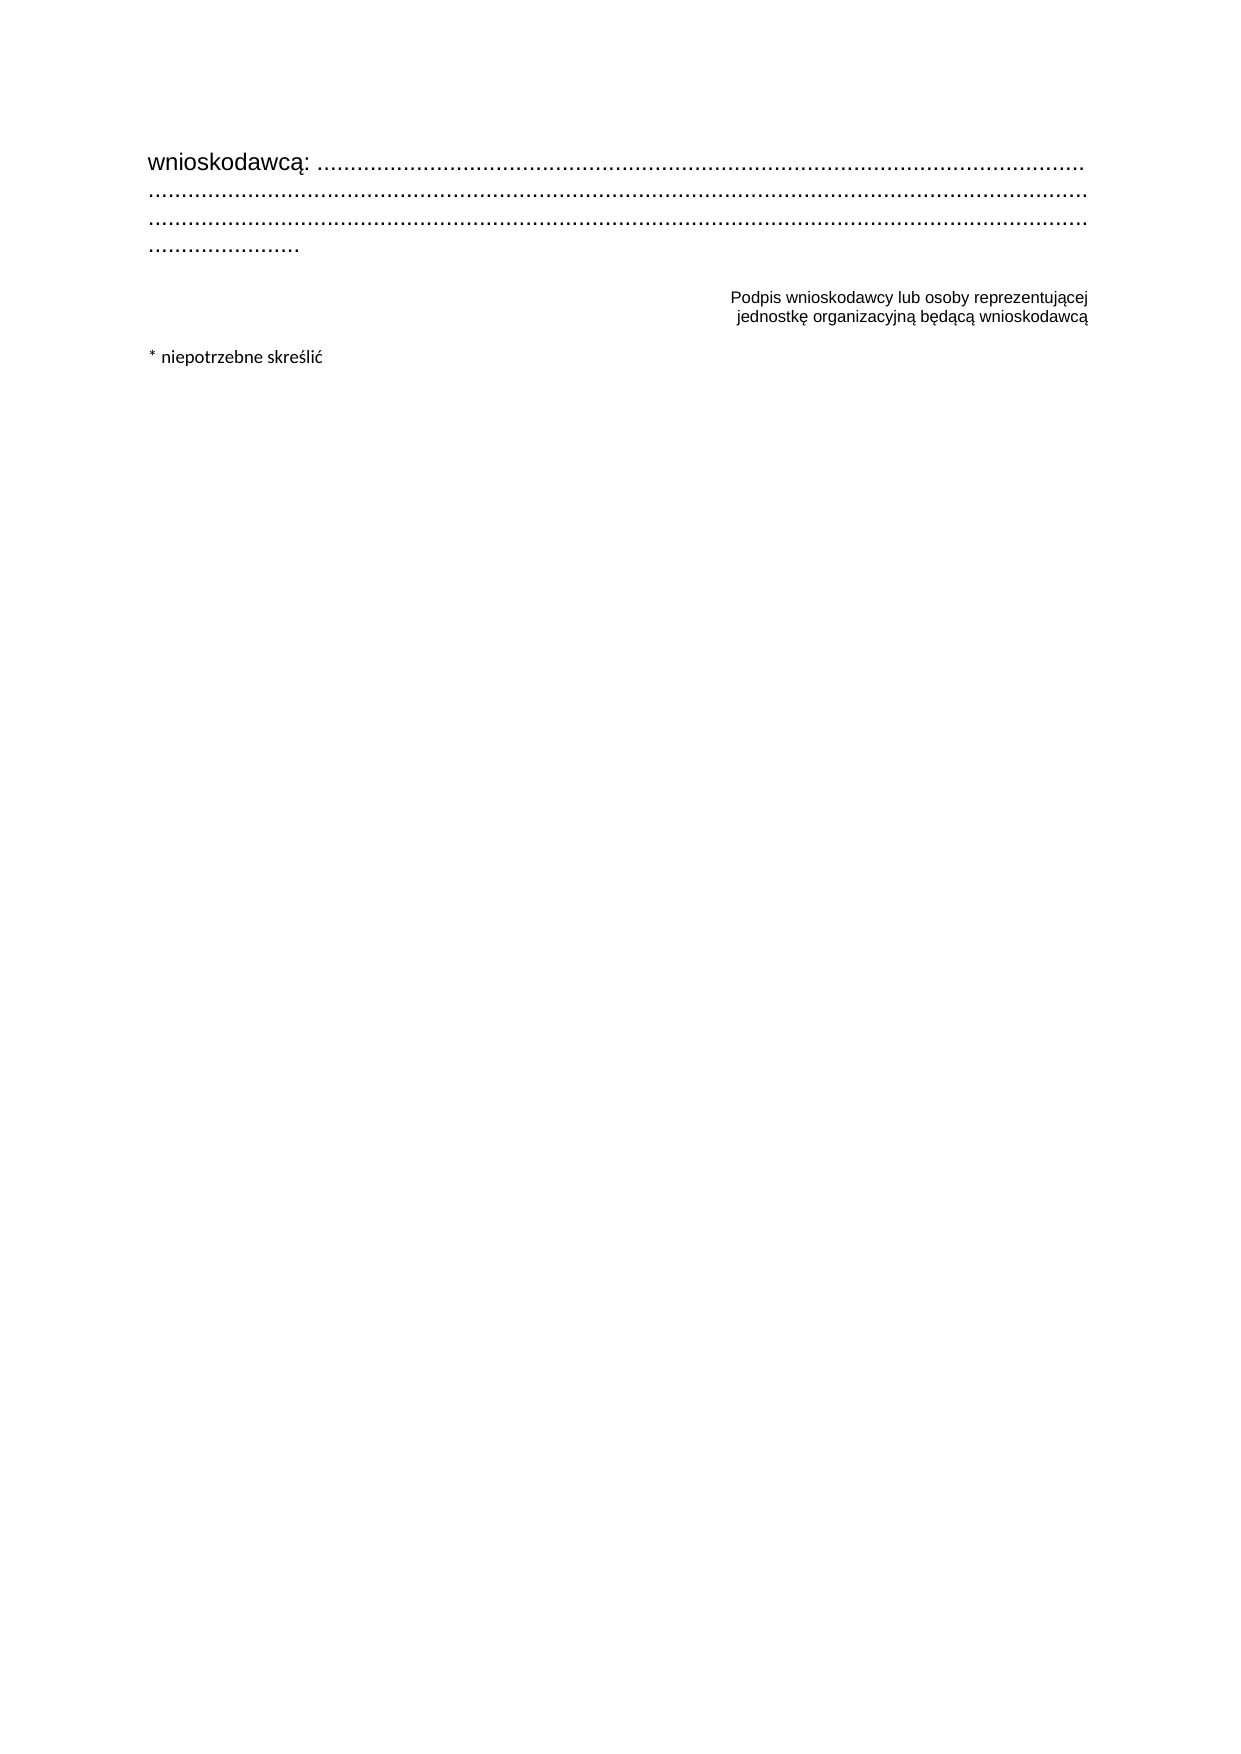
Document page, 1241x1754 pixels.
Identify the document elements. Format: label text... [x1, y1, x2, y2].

text jednostkę organizacyjną będącą wnioskodawcą [148, 307, 1093, 326]
text * niepotrzebne skreślić [148, 345, 1093, 368]
text Podpis wnioskodawcy lub osoby reprezentującej [148, 288, 1093, 307]
text wnioskodawcą: ....................................................................................................................................................................................................................................................................................................................................................................................................................................... [148, 148, 1093, 258]
